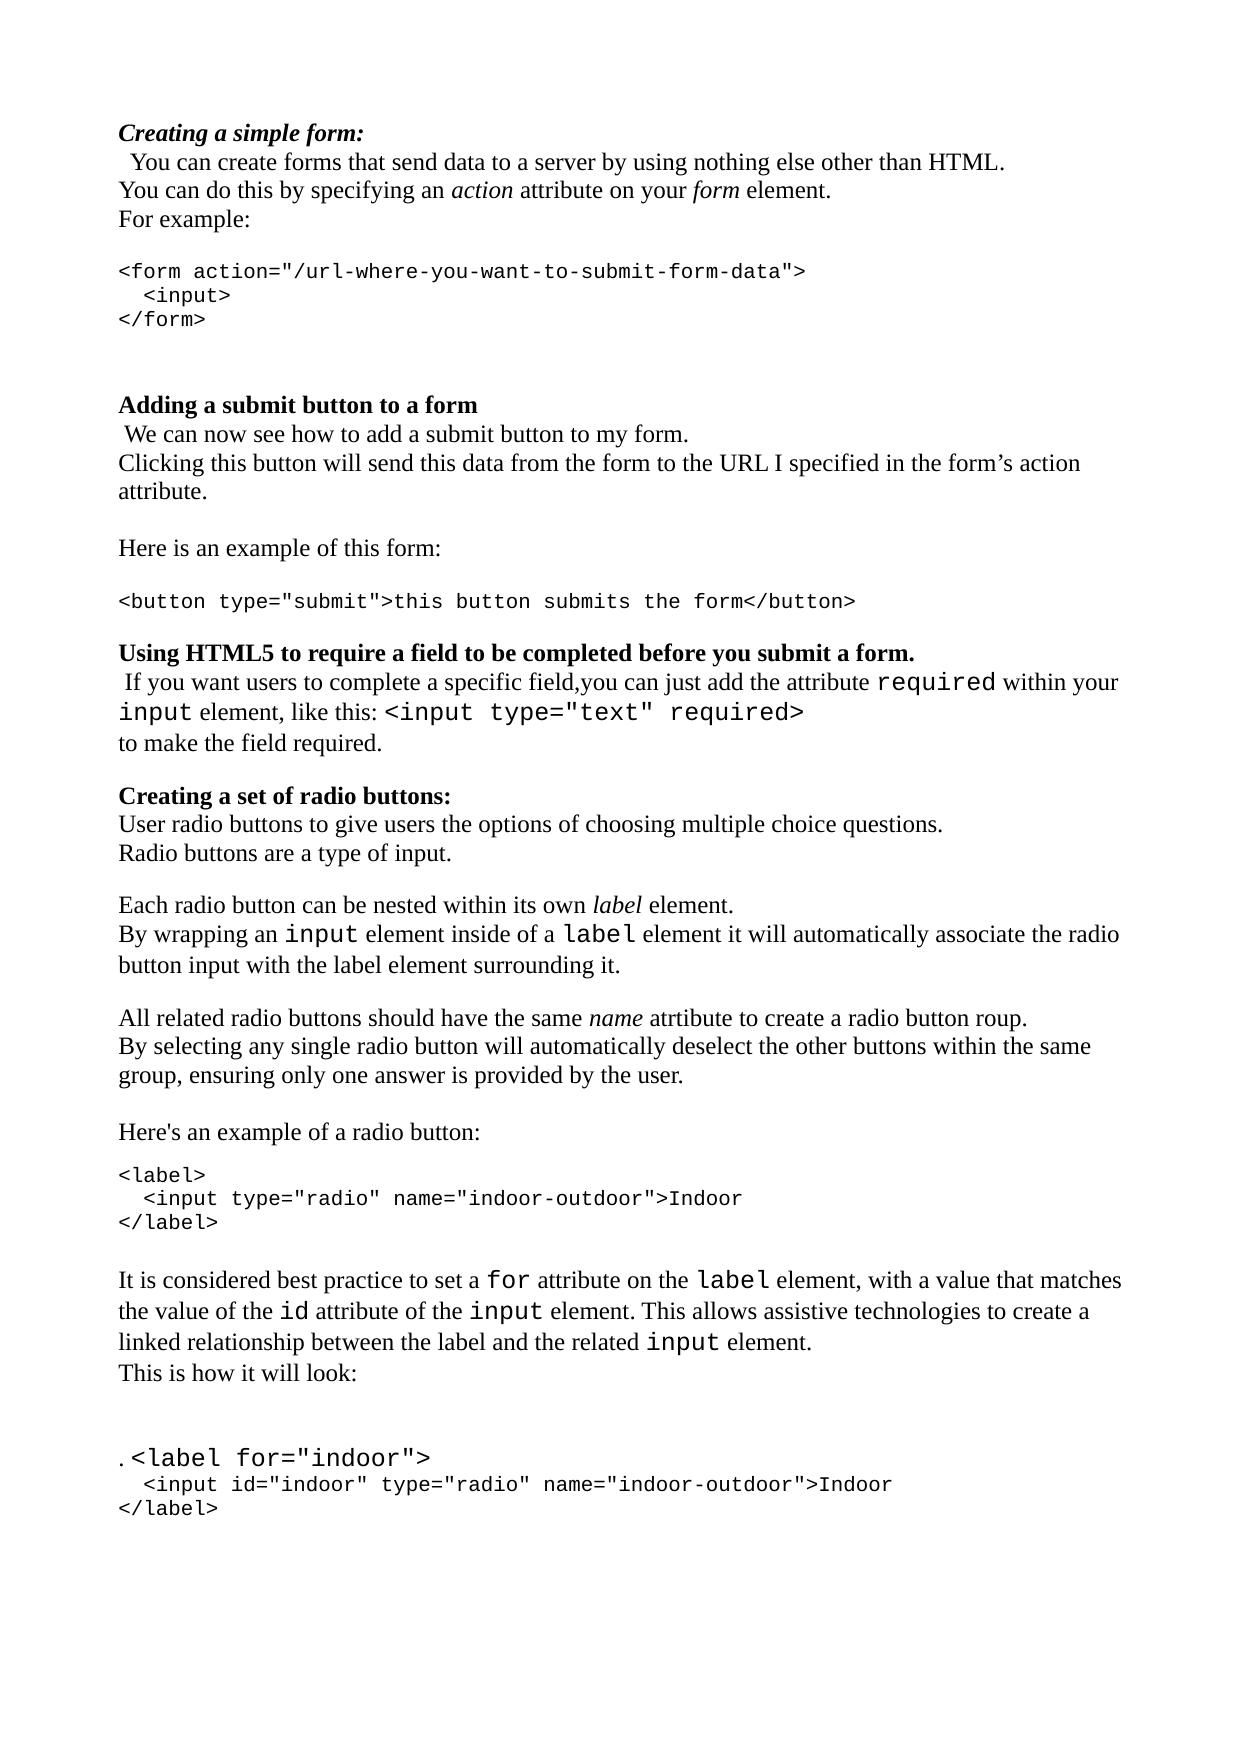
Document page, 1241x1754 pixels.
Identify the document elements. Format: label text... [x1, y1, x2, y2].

text <input> [118, 285, 1122, 309]
text </label> [118, 1212, 1122, 1236]
text If you want users to complete a specific field,you can just add the attribute required within your input element, like this: <input type="text" required> [118, 667, 1122, 728]
text All related radio buttons should have the same name atrtibute to create a radio button roup. [118, 1003, 1122, 1031]
text Creating a set of radio buttons: [118, 781, 1122, 809]
text User radio buttons to give users the options of choosing multiple choice questions. [118, 809, 1122, 838]
text <input id="indoor" type="radio" name="indoor-outdoor">Indoor [118, 1474, 1122, 1498]
text Here is an example of this form: [118, 533, 1122, 562]
text For example: [118, 204, 1122, 233]
text It is considered best practice to set a for attribute on the label element, with a value that matches the value of the id attribute of the input element. This allows assistive technologies to create a linked relationship between the label and the related input element. [118, 1265, 1122, 1358]
text to make the field required. [118, 728, 1122, 757]
text We can now see how to add a submit button to my form. [118, 419, 1122, 448]
text You can create forms that send data to a server by using nothing else other than HTML. [118, 147, 1122, 176]
text </form> [118, 309, 1122, 332]
text You can do this by specifying an action attribute on your form element. [118, 176, 1122, 204]
text By wrapping an input element inside of a label element it will automatically associate the radio button input with the label element surrounding it. [118, 919, 1122, 979]
text <input type="radio" name="indoor-outdoor">Indoor [118, 1188, 1122, 1212]
text </label> [118, 1498, 1122, 1521]
text Radio buttons are a type of input. [118, 838, 1122, 867]
text Clicking this button will send this data from the form to the URL I specified in the form’s action attribute. [118, 448, 1122, 505]
text <label> [118, 1165, 1122, 1188]
text By selecting any single radio button will automatically deselect the other buttons within the same group, ensuring only one answer is provided by the user. [118, 1031, 1122, 1089]
text <form action="/url-where-you-want-to-submit-form-data"> [118, 261, 1122, 285]
text Each radio button can be nested within its own label element. [118, 891, 1122, 919]
text . <label for="indoor"> [118, 1443, 1122, 1474]
text Here's an example of a radio button: [118, 1117, 1122, 1146]
text <button type="submit">this button submits the form</button> [118, 591, 1122, 614]
text Using HTML5 to require a field to be completed before you submit a form. [118, 638, 1122, 667]
text Adding a submit button to a form [118, 390, 1122, 419]
text Creating a simple form: [118, 118, 1122, 147]
text This is how it will look: [118, 1358, 1122, 1386]
